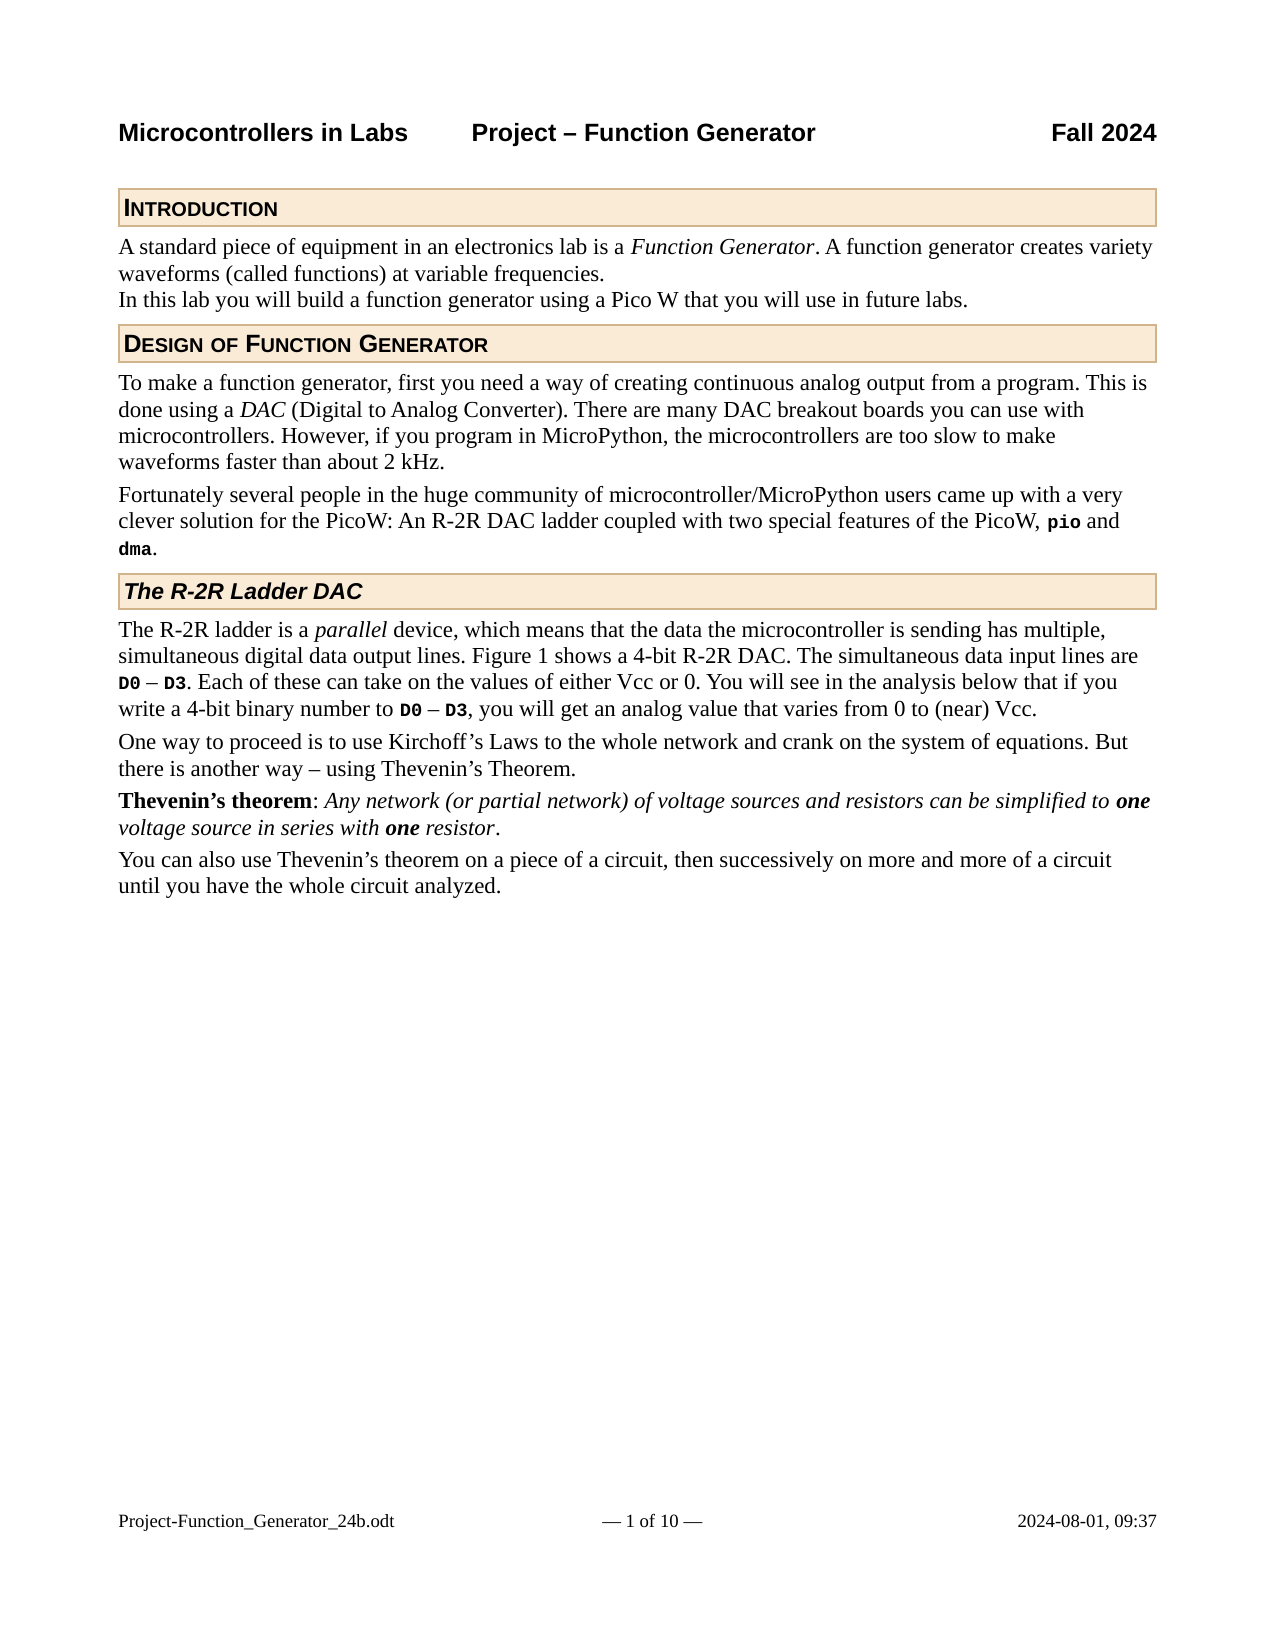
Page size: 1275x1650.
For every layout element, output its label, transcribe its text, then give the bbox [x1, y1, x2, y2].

text To make a function generator, first you need a way of creating continuous analog output from a program. This is done using a DAC (Digital to Analog Converter). There are many DAC breakout boards you can use with microcontrollers. However, if you program in MicroPython, the microcontrollers are too slow to make waveforms faster than about 2 kHz. [118, 369, 1157, 475]
text Thevenin’s theorem: Any network (or partial network) of voltage sources and resistors can be simplified to one voltage source in series with one resistor. [118, 787, 1157, 840]
text You can also use Thevenin’s theorem on a piece of a circuit, then successively on more and more of a circuit until you have the whole circuit analyzed. [118, 846, 1157, 899]
text A standard piece of equipment in an electronics lab is a Function Generator. A function generator creates variety waveforms (called functions) at variable frequencies. [118, 233, 1157, 286]
subtitle Design of Function Generator [120, 326, 1155, 361]
subtitle Introduction [120, 190, 1155, 225]
text In this lab you will build a function generator using a Pico W that you will use in future labs. [118, 286, 1157, 312]
text One way to proceed is to use Kirchoff’s Laws to the whole network and crank on the system of equations. But there is another way – using Thevenin’s Theorem. [118, 728, 1157, 781]
text Fortunately several people in the huge community of microcontroller/MicroPython users came up with a very clever solution for the PicoW: An R-2R DAC ladder coupled with two special features of the PicoW, pio and dma. [118, 481, 1157, 561]
subtitle The R-2R Ladder DAC [120, 575, 1155, 608]
text The R-2R ladder is a parallel device, which means that the data the microcontroller is sending has multiple, simultaneous digital data output lines. Figure 1 shows a 4-bit R-2R DAC. The simultaneous data input lines are D0 – D3. Each of these can take on the values of either Vcc or 0. You will see in the analysis below that if you write a 4-bit binary number to D0 – D3, you will get an analog value that varies from 0 to (near) Vcc. [118, 616, 1157, 722]
